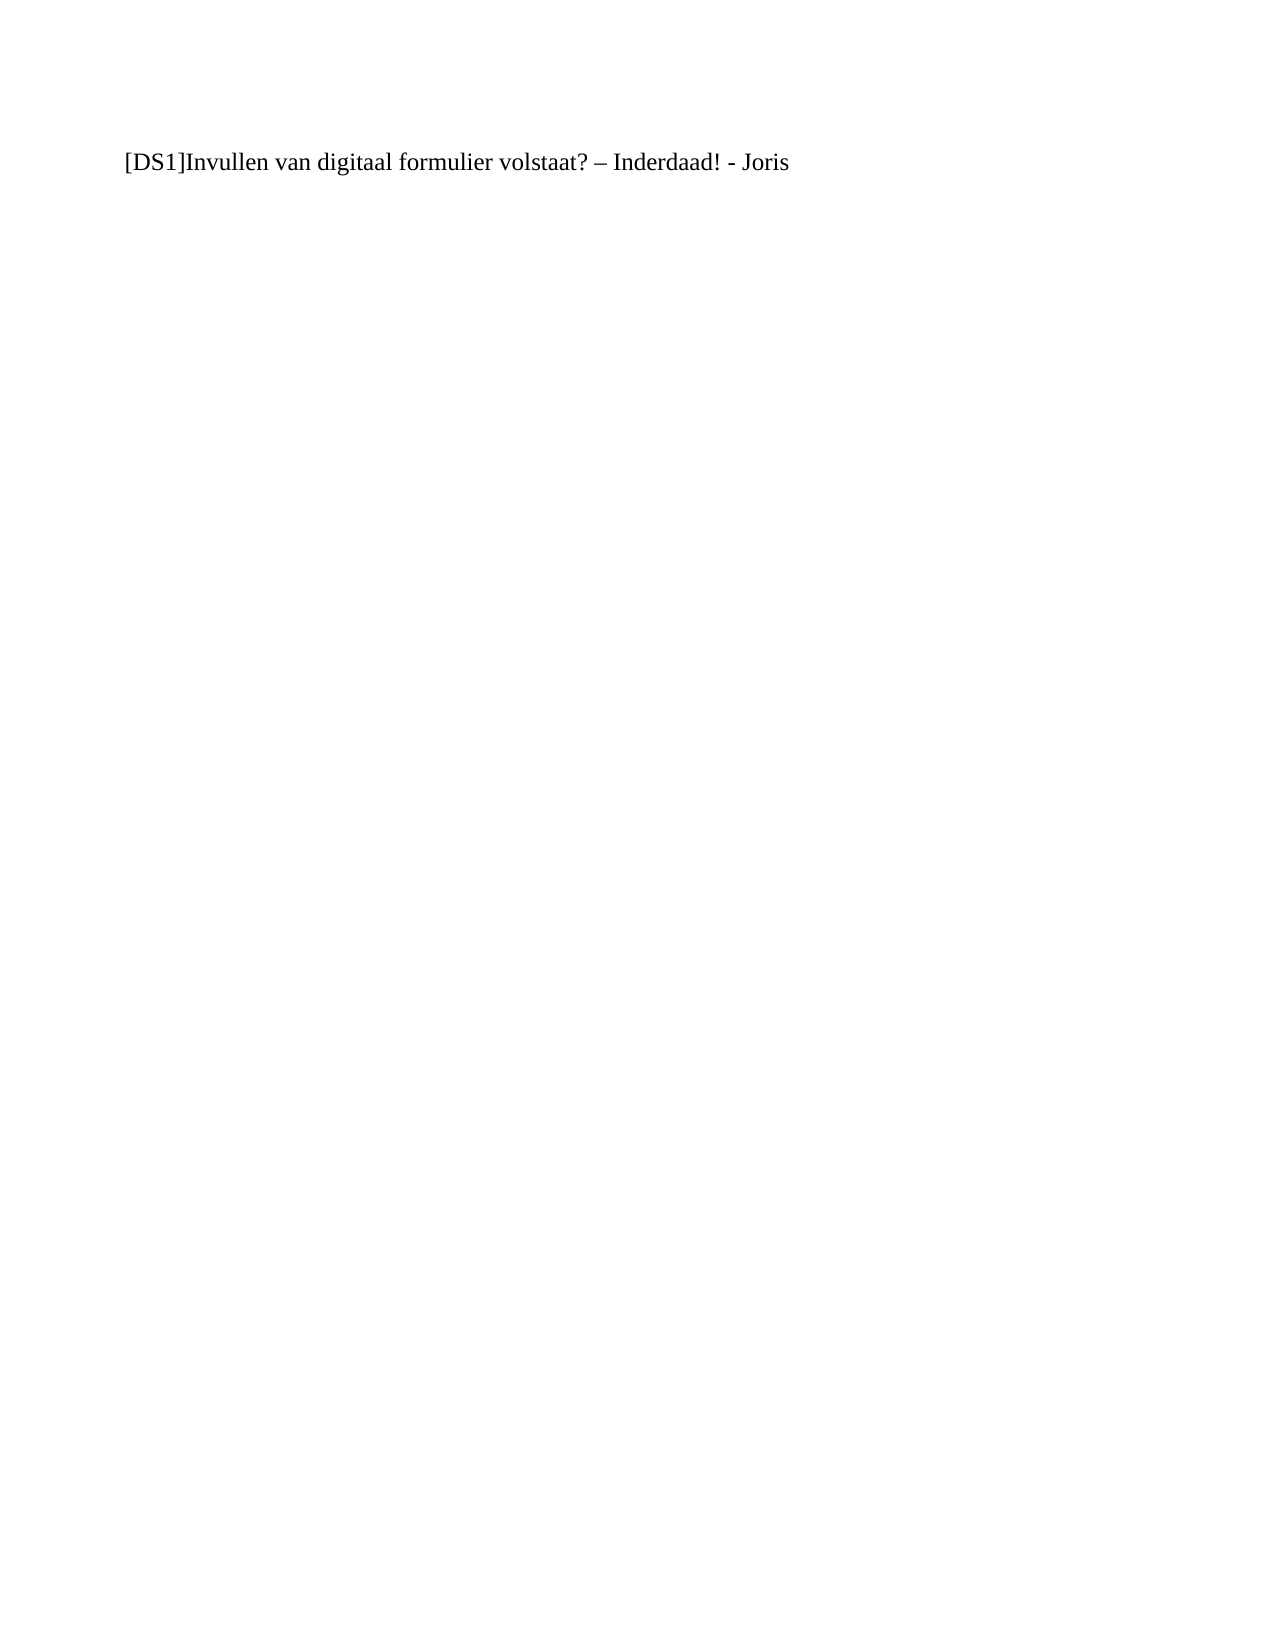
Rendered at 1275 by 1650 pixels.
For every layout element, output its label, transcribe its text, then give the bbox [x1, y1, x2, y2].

text [DS1]Invullen van digitaal formulier volstaat? – Inderdaad! - Joris [118, 147, 1157, 176]
